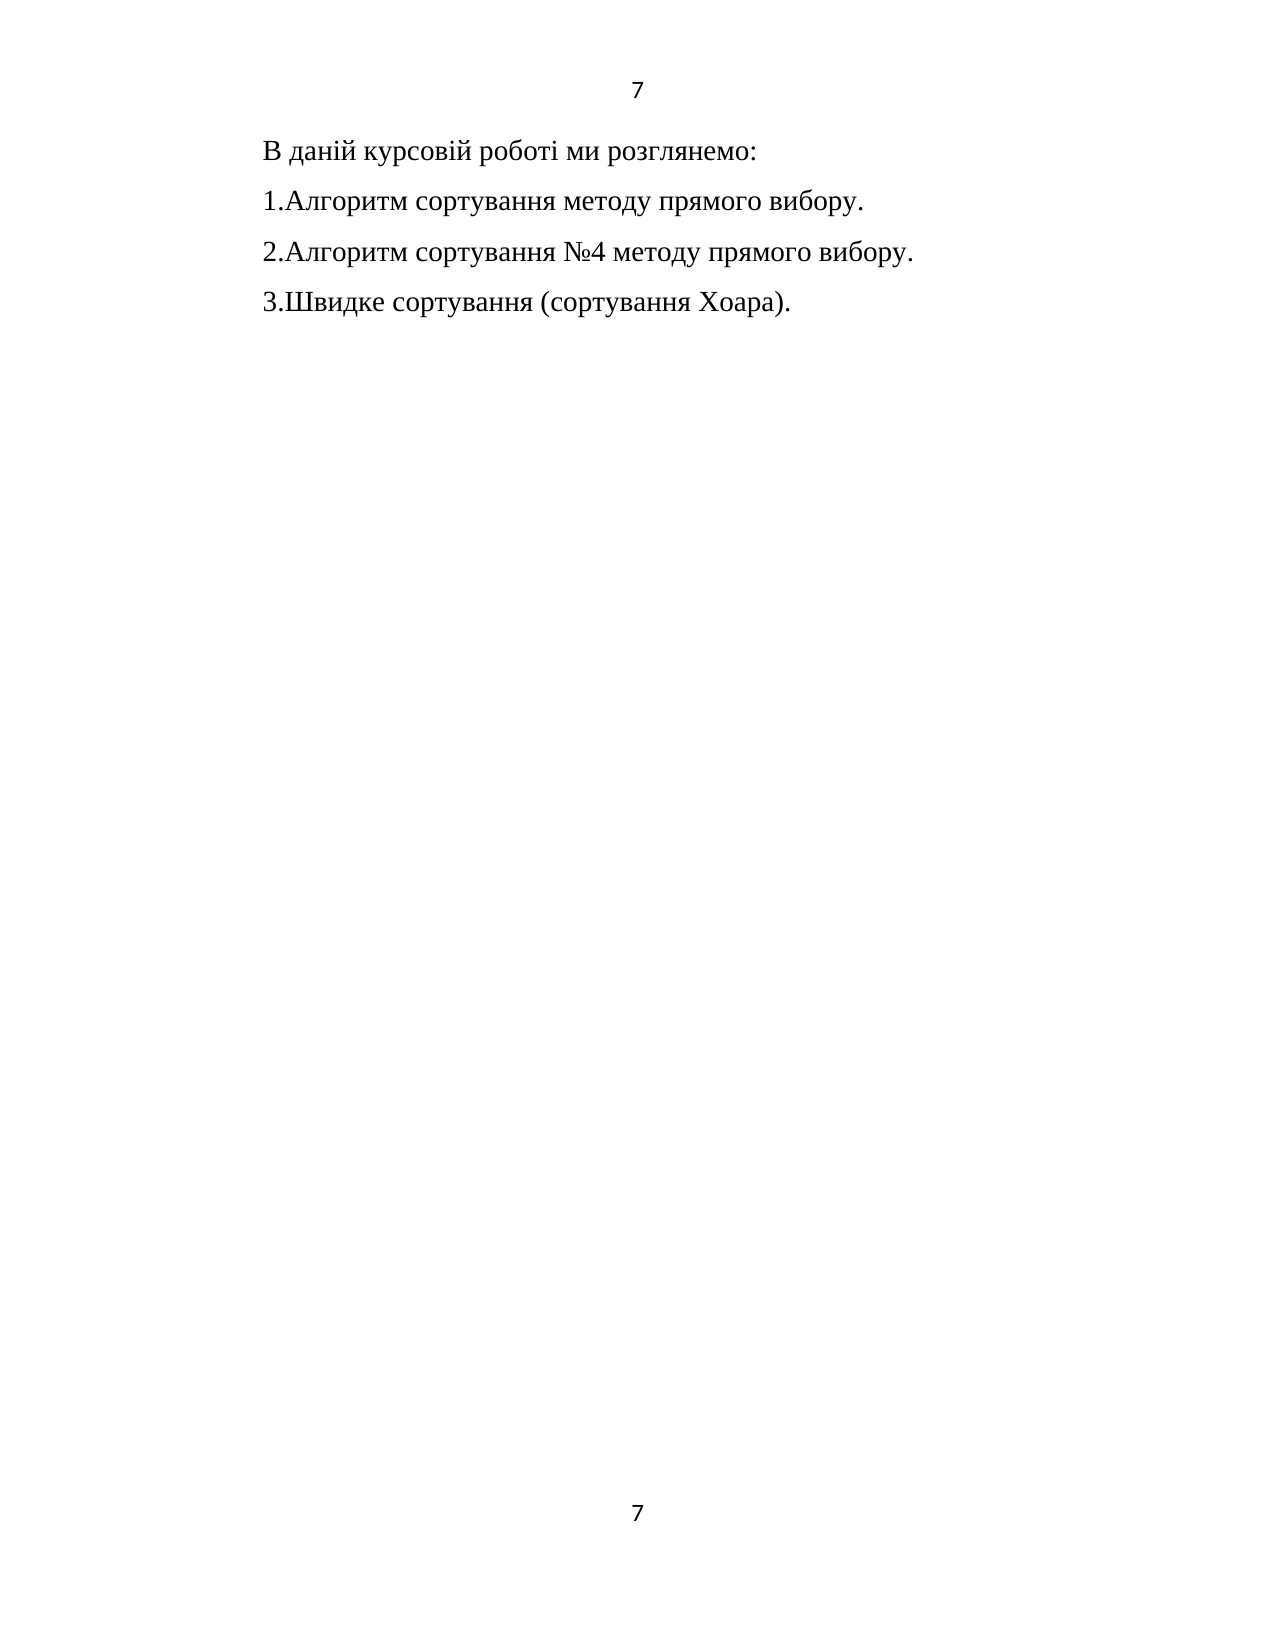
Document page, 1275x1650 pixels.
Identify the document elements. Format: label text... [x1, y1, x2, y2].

list 3.Швидке сортування (сортування Хоара). [225, 284, 1087, 317]
list 2.Алгоритм сортування №4 методу прямого вибору. [225, 234, 1087, 267]
text В даній курсовій роботі ми розглянемо: [262, 133, 1006, 167]
list 1.Алгоритм сортування методу прямого вибору. [225, 183, 1087, 217]
